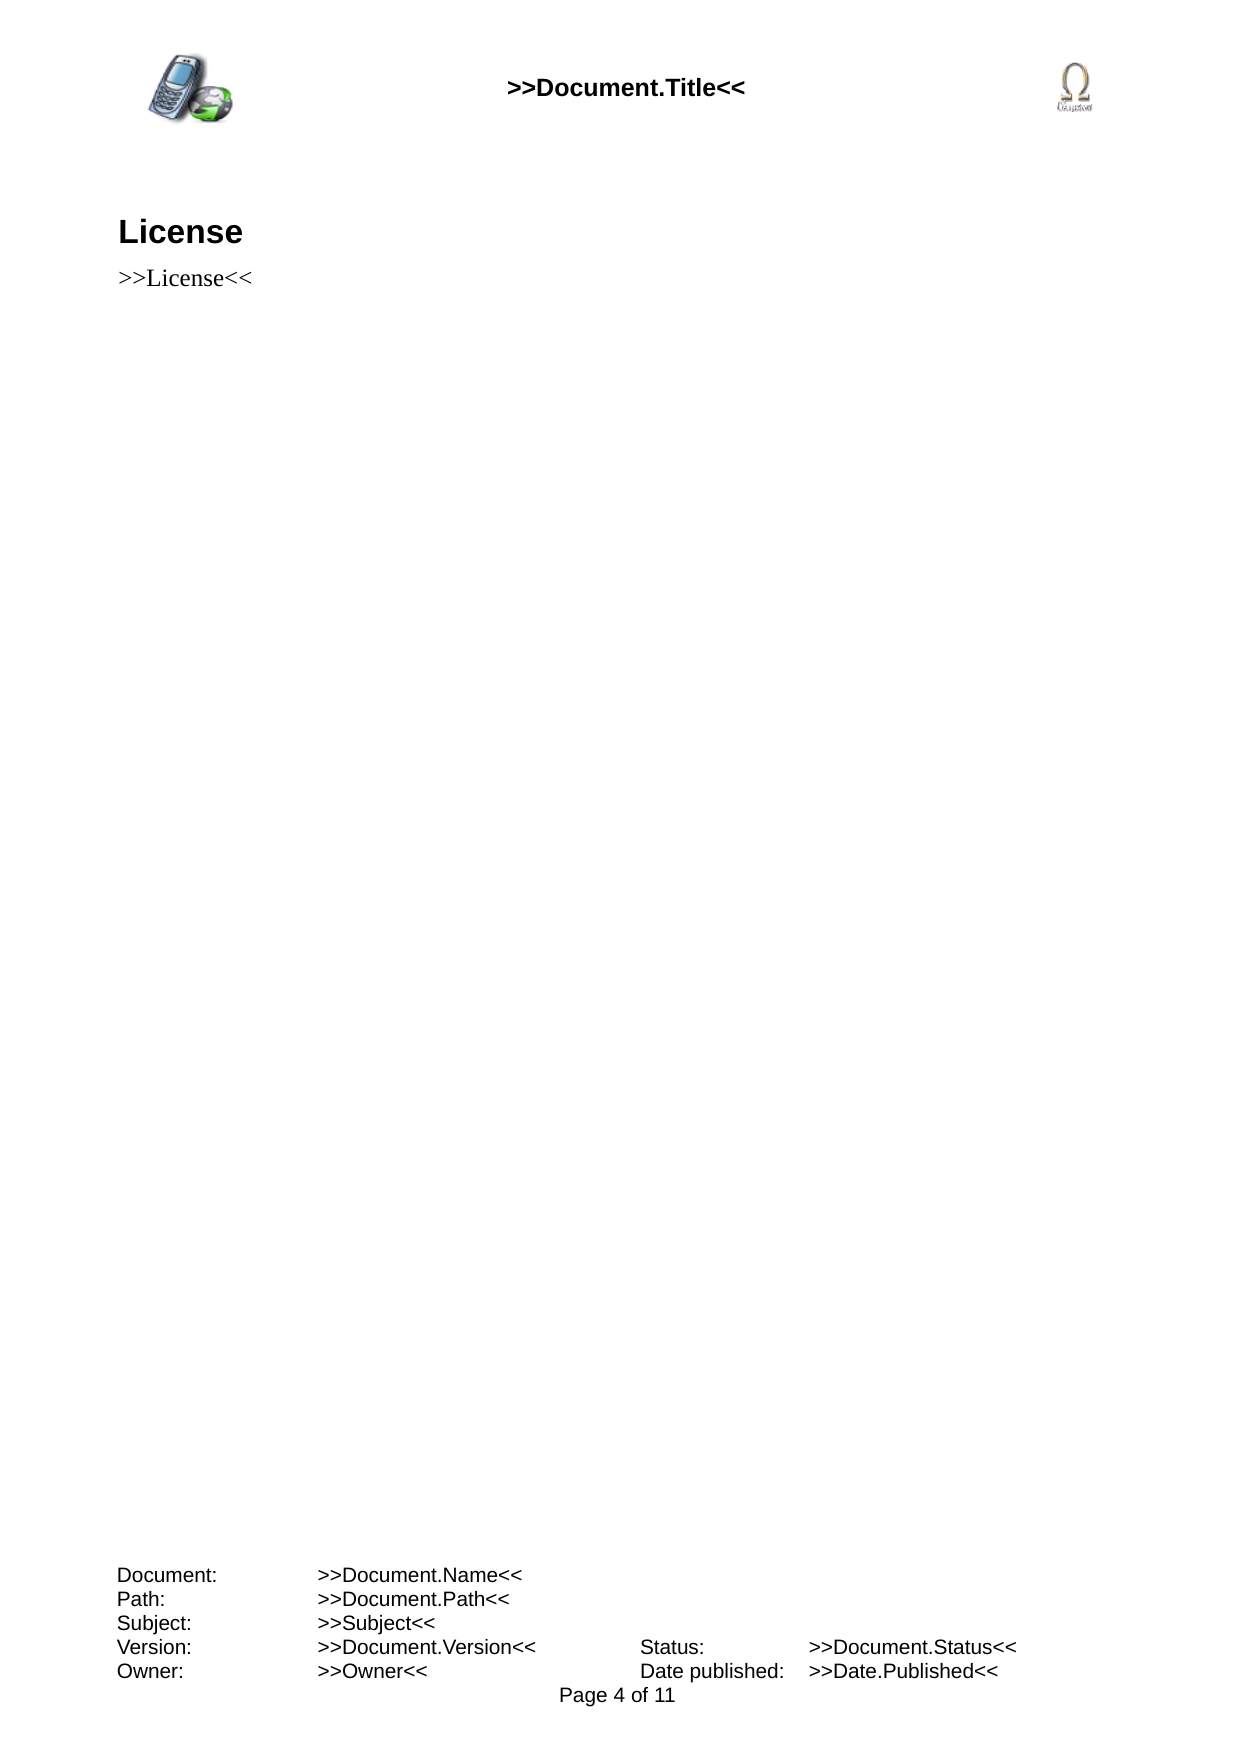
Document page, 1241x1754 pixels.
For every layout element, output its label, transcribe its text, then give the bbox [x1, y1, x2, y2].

subtitle License [118, 212, 1122, 250]
text >>License<< [118, 263, 1122, 291]
picture [145, 53, 233, 125]
picture [1056, 62, 1093, 114]
